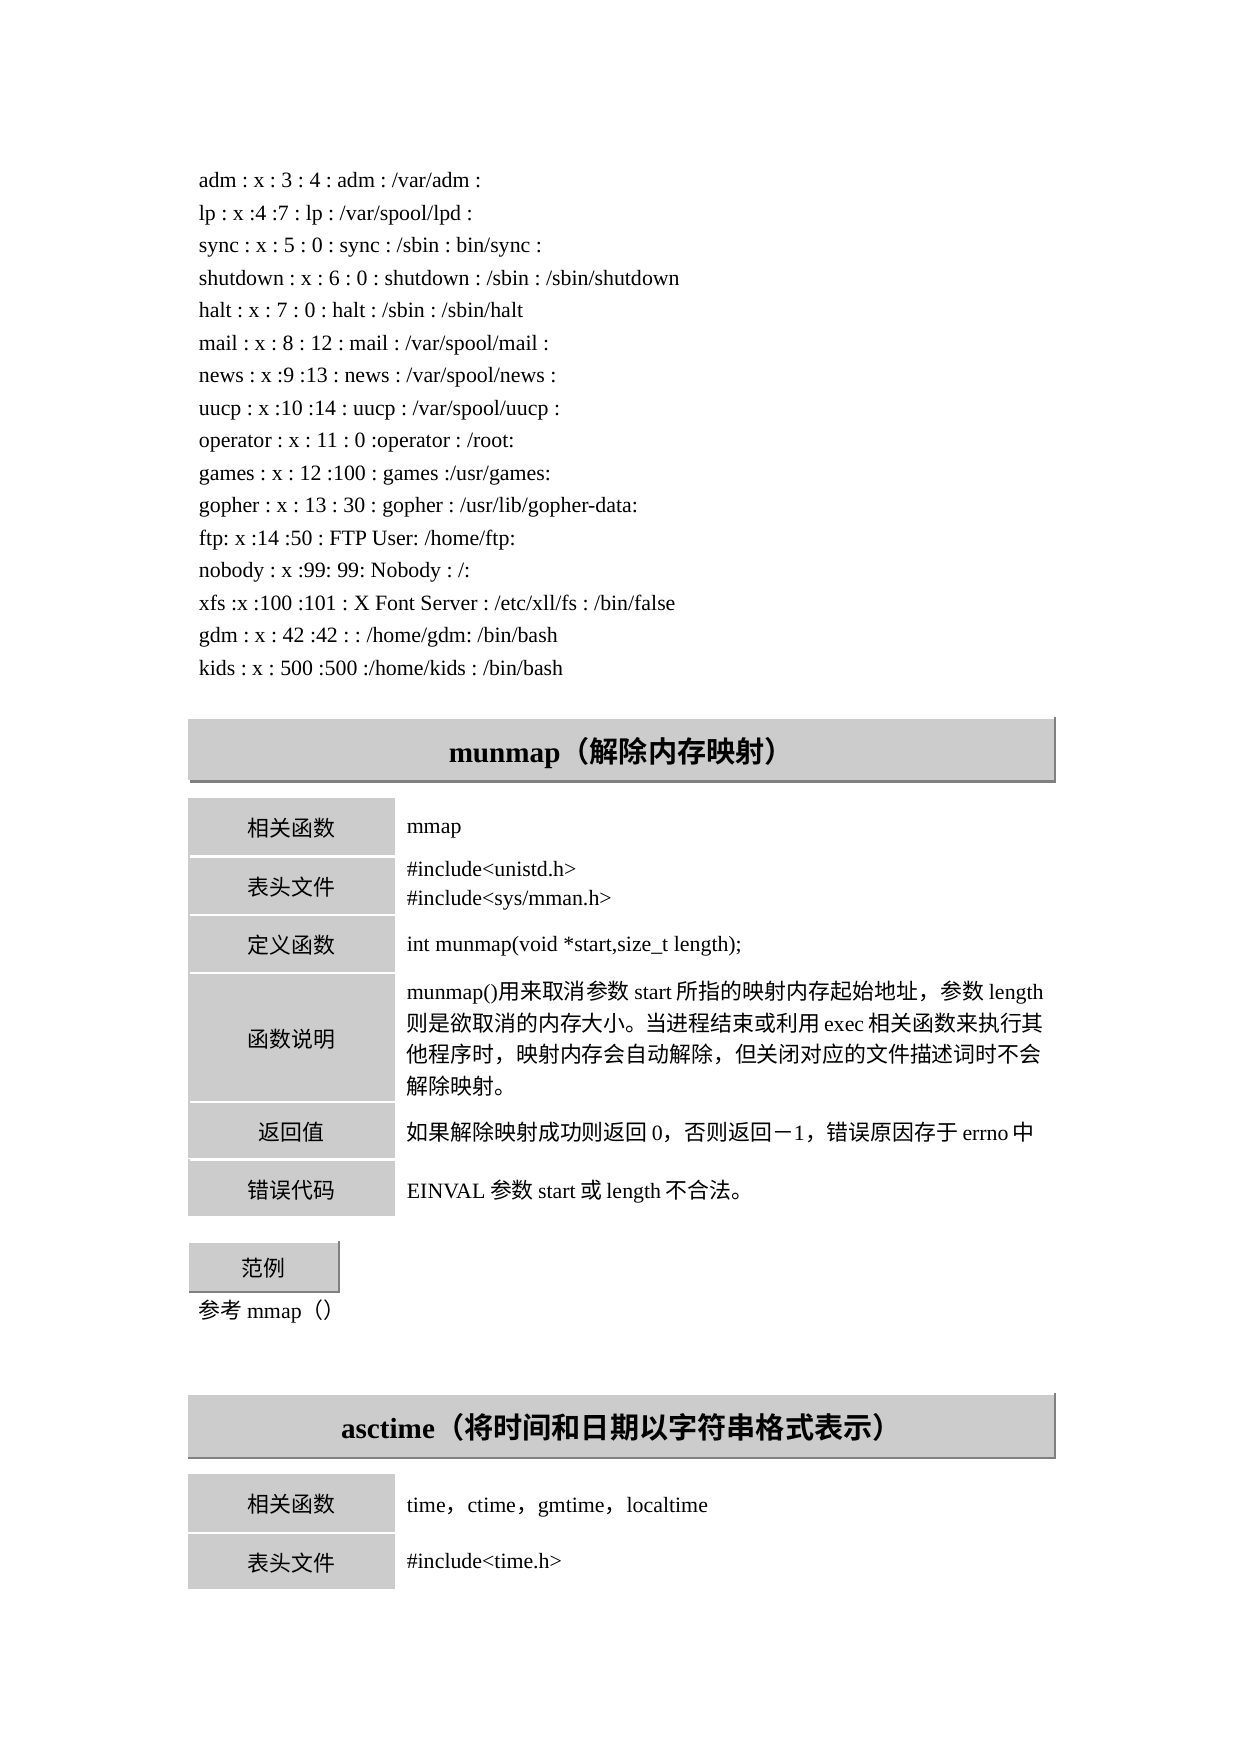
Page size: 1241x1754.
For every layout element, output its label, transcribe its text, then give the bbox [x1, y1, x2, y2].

table_cell munmap()用来取消参数start所指的映射内存起始地址，参数length则是欲取消的内存大小。当进程结束或利用exec相关函数来执行其他程序时，映射内存会自动解除，但关闭对应的文件描述词时不会解除映射。 [395, 972, 1055, 1101]
table_cell 相关函数 [188, 798, 395, 855]
table_cell 范例 [189, 1243, 338, 1291]
table_cell [188, 1459, 1055, 1474]
table_cell #include<time.h> [395, 1532, 1055, 1589]
table_cell adm : x : 3 : 4 : adm : /var/adm : lp : x :4 :7 : lp : /var/spool/lpd : sync : x : 5 : 0 : sync : /sbin : bin/sync : shutdown : x : 6 : 0 : shutdown : /sbin : /sbin/shutdown halt : x : 7 : 0 : halt : /sbin : /sbin/halt mail : x : 8 : 12 : mail : /var/spool/mail : news : x :9 :13 : news : /var/spool/news : uucp : x :10 :14 : uucp : /var/spool/uucp : operator : x : 11 : 0 :operator : /root: games : x : 12 :100 : games :/usr/games: gopher : x : 13 : 30 : gopher : /usr/lib/gopher-data: ftp: x :14 :50 : FTP User: /home/ftp: nobody : x :99: 99: Nobody : /: xfs :x :100 :101 : X Font Server : /etc/xll/fs : /bin/false gdm : x : 42 :42 : : /home/gdm: /bin/bash kids : x : 500 :500 :/home/kids : /bin/bash [188, 162, 1055, 684]
table_header asctime（将时间和日期以字符串格式表示） [188, 1395, 1054, 1457]
table_cell 错误代码 [188, 1159, 395, 1216]
table_cell #include<unistd.h> #include<sys/mman.h> [395, 855, 1055, 914]
table_cell EINVAL 参数start或length不合法。 [395, 1159, 1055, 1216]
table_cell 定义函数 [188, 914, 395, 972]
table_cell [340, 1241, 1055, 1291]
table_cell 如果解除映射成功则返回0，否则返回－1，错误原因存于errno中 [395, 1101, 1055, 1158]
table_cell int munmap(void *start,size_t length); [395, 914, 1055, 972]
table_cell [188, 1216, 1055, 1241]
table_cell 返回值 [188, 1101, 395, 1158]
table_header munmap（解除内存映射） [188, 719, 1054, 780]
table_cell 表头文件 [188, 1534, 395, 1589]
table_cell [188, 780, 1055, 797]
table_cell mmap [395, 798, 1055, 855]
table_cell 表头文件 [188, 855, 395, 914]
table_cell 函数说明 [188, 972, 395, 1101]
table_cell 参考mmap（） [188, 1291, 1055, 1360]
table_cell time，ctime，gmtime，localtime [395, 1474, 1055, 1532]
table_cell 相关函数 [188, 1474, 395, 1532]
